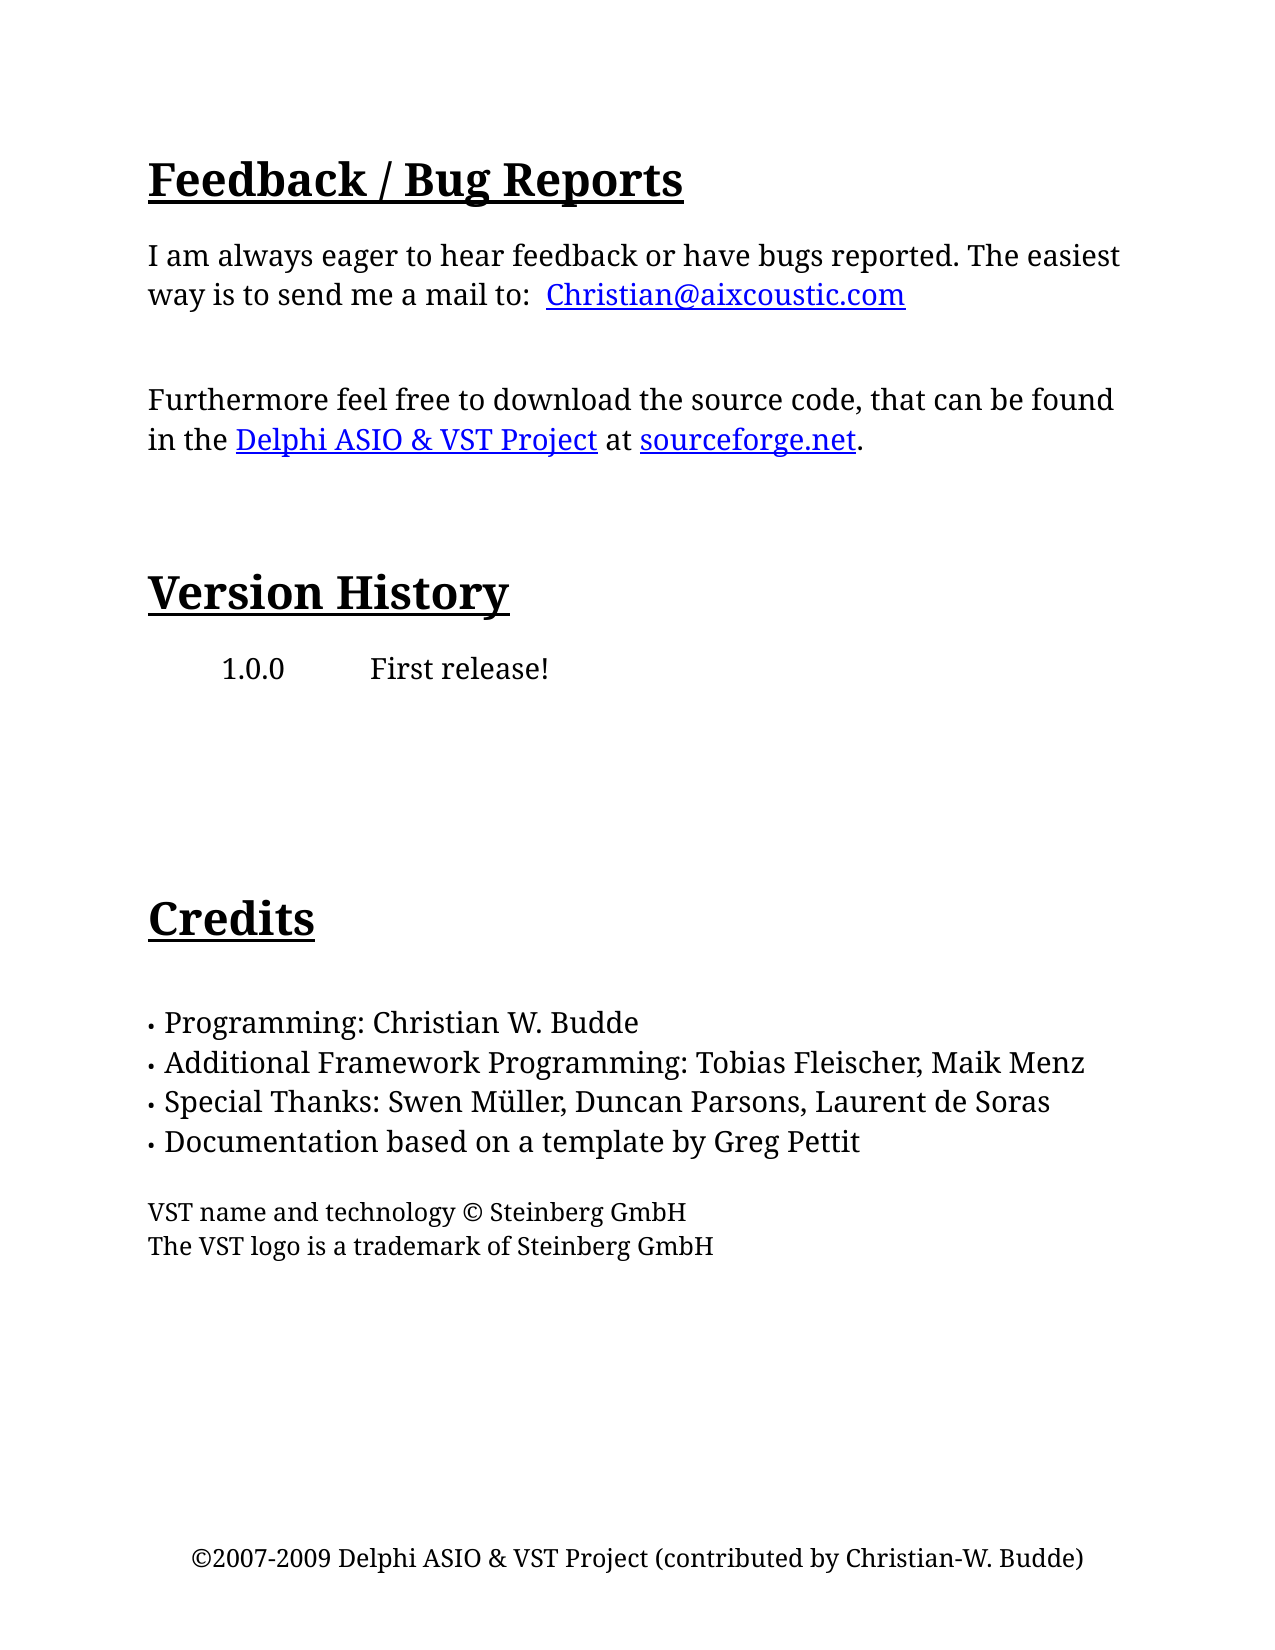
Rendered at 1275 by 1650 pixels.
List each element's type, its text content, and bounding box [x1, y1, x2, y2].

subtitle Feedback / Bug Reports [148, 148, 1127, 210]
text • Programming: Christian W. Budde [148, 1002, 1127, 1042]
text VST name and technology © Steinberg GmbH [148, 1195, 1127, 1229]
text Furthermore feel free to download the source code, that can be found in the Delphi ASIO & VST Project at sourceforge.net. [148, 379, 1127, 458]
text • Documentation based on a template by Greg Pettit [148, 1121, 1127, 1161]
text I am always eager to hear feedback or have bugs reported. The easiest [148, 235, 1127, 275]
subtitle Version History [148, 561, 1127, 623]
text • Additional Framework Programming: Tobias Fleischer, Maik Menz [148, 1042, 1127, 1082]
text • Special Thanks: Swen Müller, Duncan Parsons, Laurent de Soras [148, 1082, 1127, 1121]
text The VST logo is a trademark of Steinberg GmbH [148, 1229, 1127, 1263]
text way is to send me a mail to: Christian@aixcoustic.com [148, 275, 1127, 314]
list First release! [221, 648, 1127, 688]
subtitle Credits [148, 886, 1127, 948]
